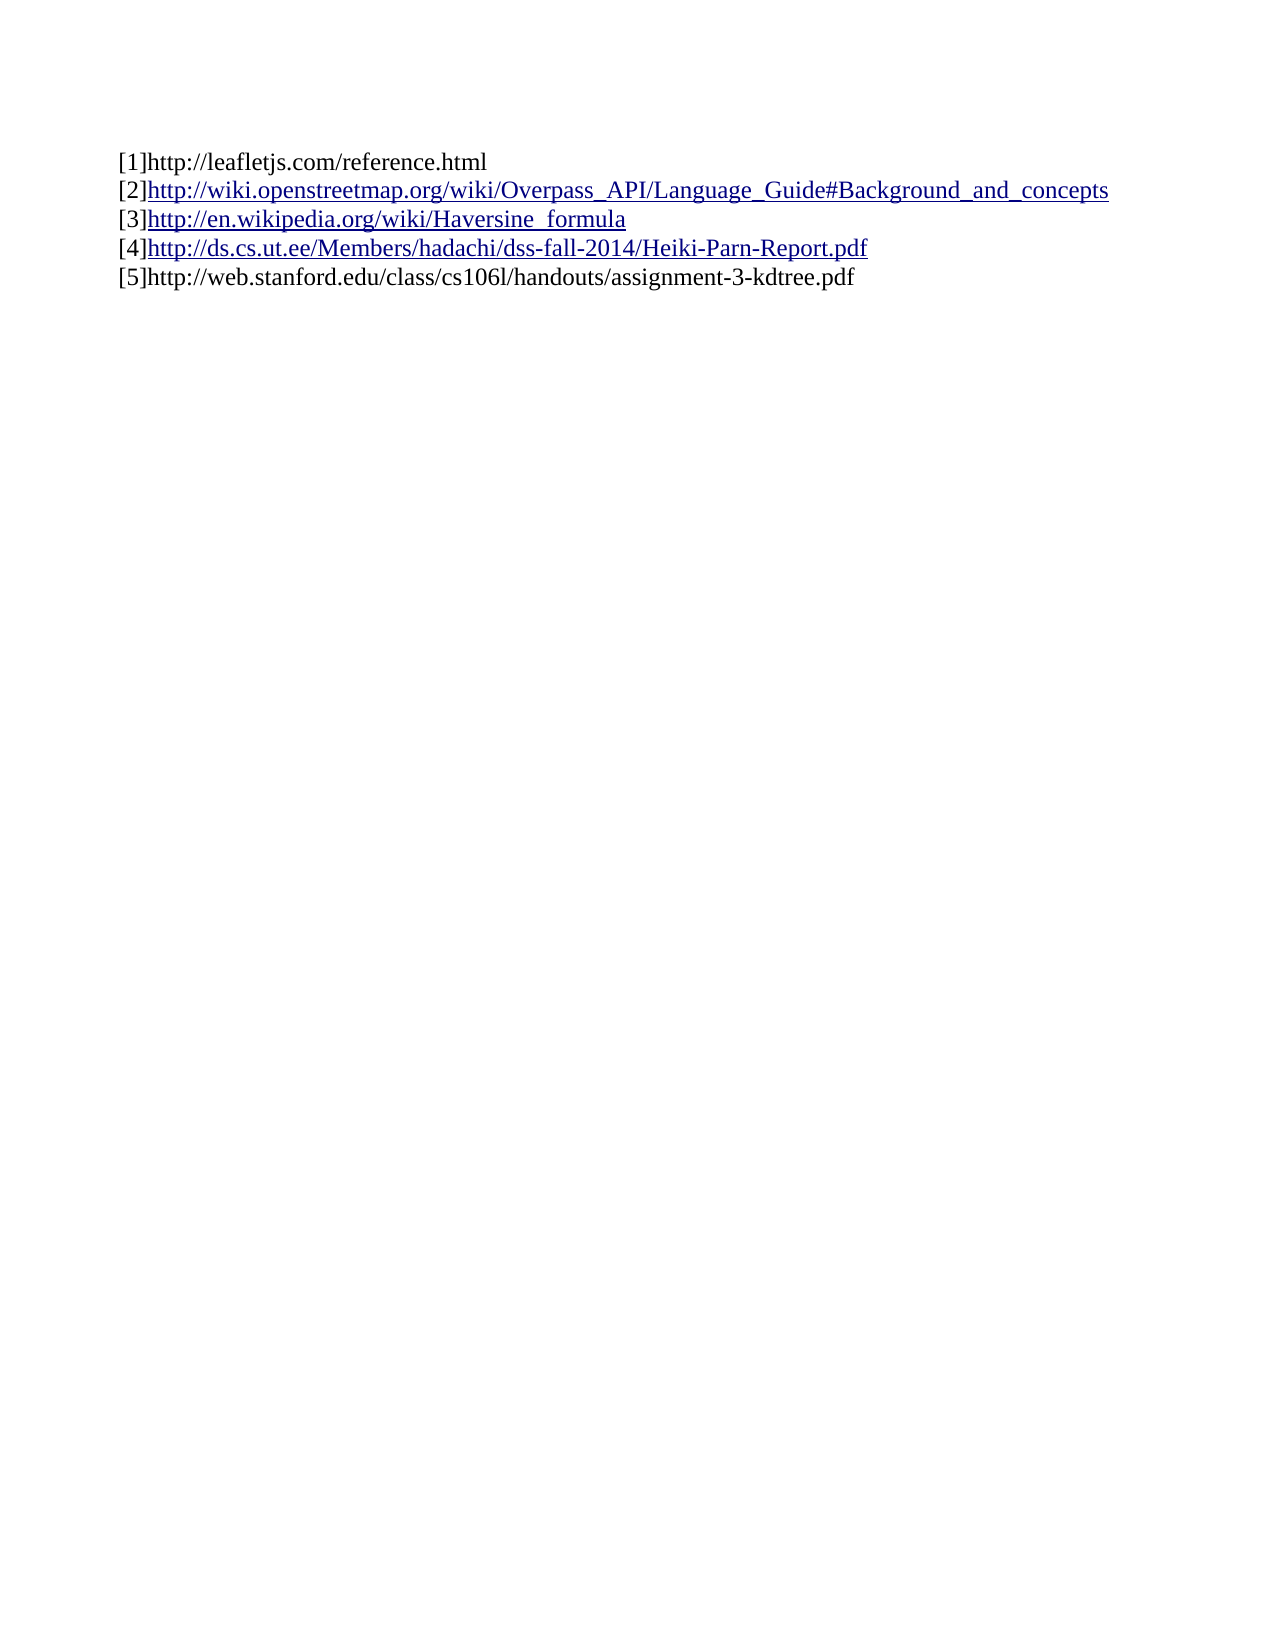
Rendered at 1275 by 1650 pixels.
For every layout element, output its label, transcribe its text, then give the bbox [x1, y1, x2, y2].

text [2]http://wiki.openstreetmap.org/wiki/Overpass_API/Language_Guide#Background_and_concepts [118, 176, 1157, 204]
text [5]http://web.stanford.edu/class/cs106l/handouts/assignment-3-kdtree.pdf [118, 262, 1157, 291]
text [3]http://en.wikipedia.org/wiki/Haversine_formula [118, 204, 1157, 233]
text [4]http://ds.cs.ut.ee/Members/hadachi/dss-fall-2014/Heiki-Parn-Report.pdf [118, 233, 1157, 262]
text [1]http://leafletjs.com/reference.html [118, 147, 1157, 176]
